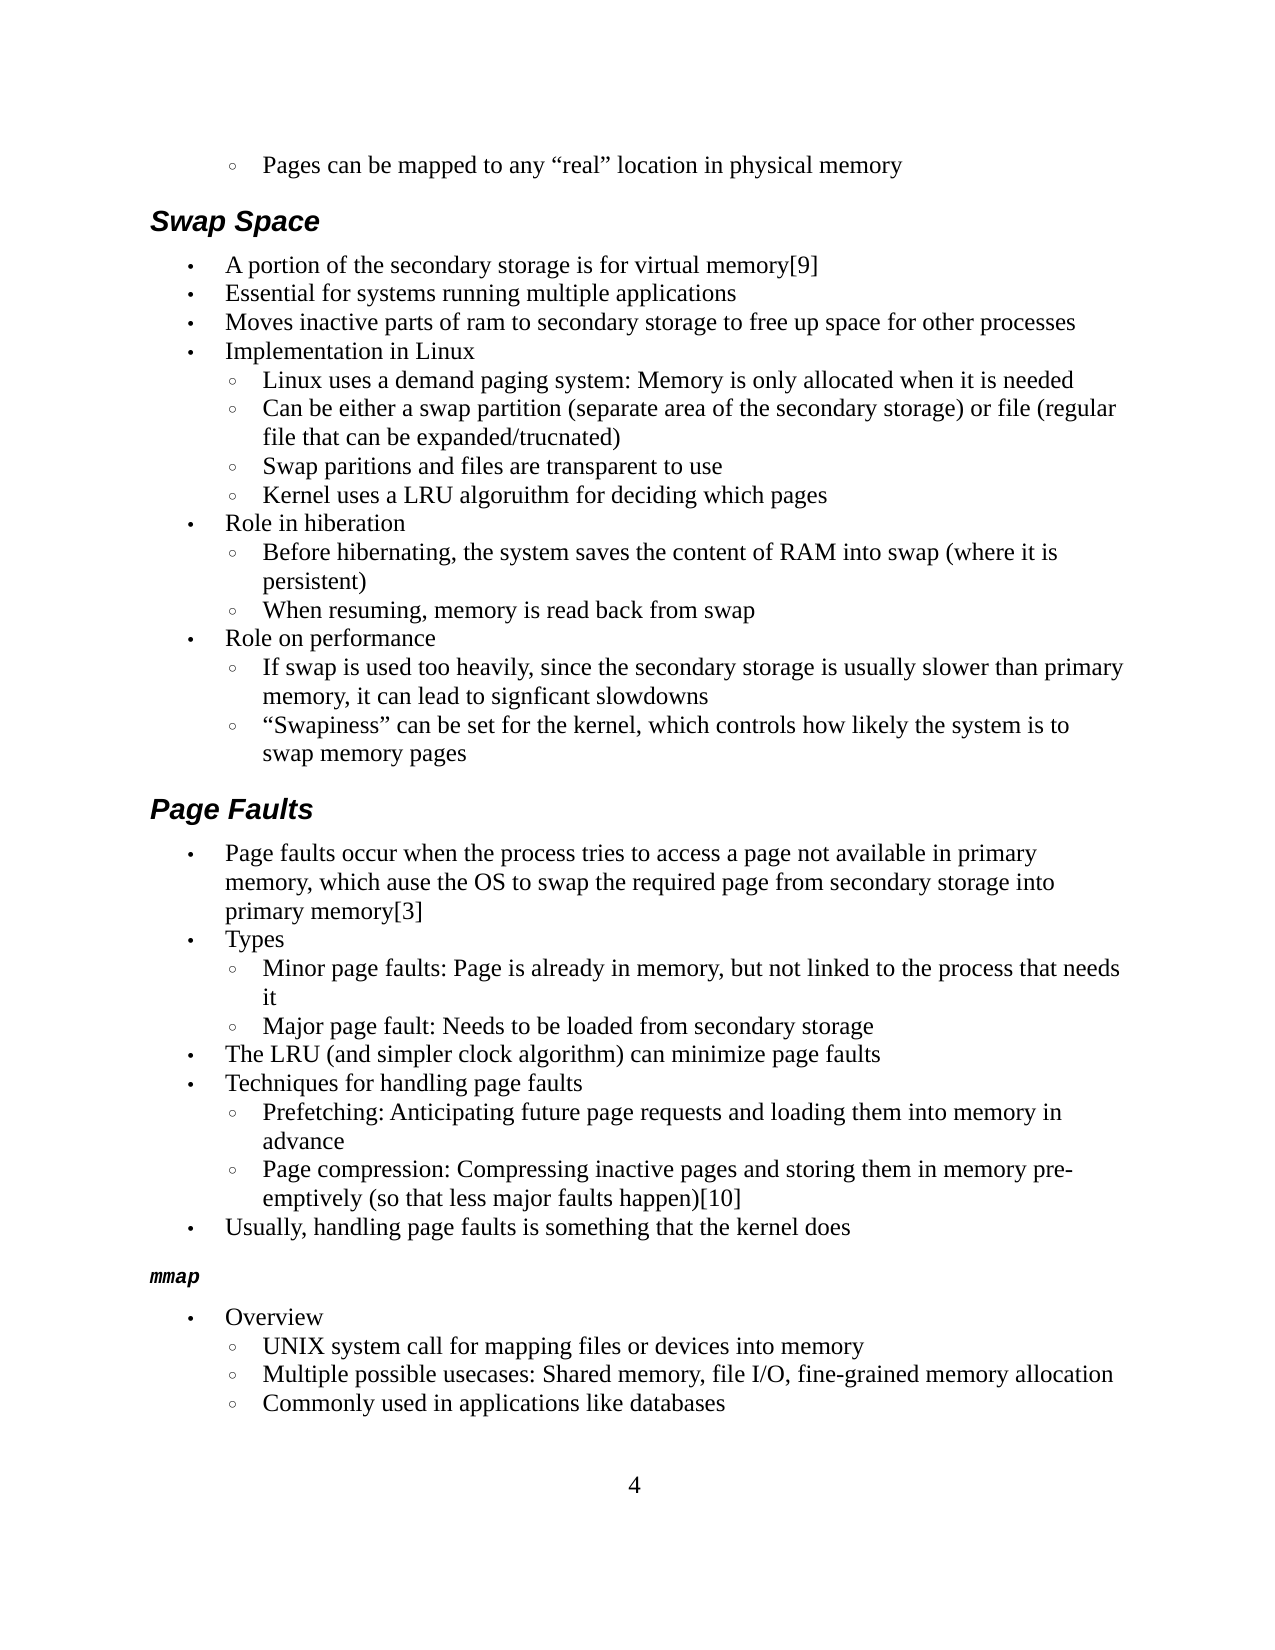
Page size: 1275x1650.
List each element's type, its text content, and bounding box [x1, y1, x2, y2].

list Kernel uses a LRU algoruithm for deciding which pages [225, 480, 1125, 508]
list When resuming, memory is read back from swap [225, 595, 1125, 623]
list Role in hiberation [187, 508, 1125, 537]
list Moves inactive parts of ram to secondary storage to free up space for other processes [187, 307, 1125, 336]
list The LRU (and simpler clock algorithm) can minimize page faults [187, 1039, 1125, 1068]
list Minor page faults: Page is already in memory, but not linked to the process that needs it [225, 953, 1125, 1011]
list If swap is used too heavily, since the secondary storage is usually slower than primary memory, it can lead to signficant slowdowns [225, 652, 1125, 710]
list Page faults occur when the process tries to access a page not available in primary memory, which ause the OS to swap the required page from secondary storage into primary memory[3] [187, 838, 1125, 924]
subtitle Swap Space [150, 204, 1125, 237]
list Techniques for handling page faults [187, 1068, 1125, 1097]
list Usually, handling page faults is something that the kernel does [187, 1212, 1125, 1241]
list A portion of the secondary storage is for virtual memory[9] [187, 250, 1125, 278]
list Linux uses a demand paging system: Memory is only allocated when it is needed [225, 365, 1125, 393]
list Pages can be mapped to any “real” location in physical memory [225, 150, 1125, 179]
list Before hibernating, the system saves the content of RAM into swap (where it is persistent) [225, 537, 1125, 595]
list Implementation in Linux [187, 336, 1125, 365]
list Prefetching: Anticipating future page requests and loading them into memory in advance [225, 1097, 1125, 1154]
subtitle Page Faults [150, 792, 1125, 826]
list Swap paritions and files are transparent to use [225, 451, 1125, 480]
list Types [187, 924, 1125, 953]
list Can be either a swap partition (separate area of the secondary storage) or file (regular file that can be expanded/trucnated) [225, 393, 1125, 451]
list Major page fault: Needs to be loaded from secondary storage [225, 1011, 1125, 1039]
list UNIX system call for mapping files or devices into memory [225, 1331, 1125, 1359]
list Overview [187, 1302, 1125, 1331]
list Role on performance [187, 623, 1125, 652]
list Page compression: Compressing inactive pages and storing them in memory pre-emptively (so that less major faults happen)[10] [225, 1154, 1125, 1212]
list Multiple possible usecases: Shared memory, file I/O, fine-grained memory allocation [225, 1359, 1125, 1388]
list “Swapiness” can be set for the kernel, which controls how likely the system is to swap memory pages [225, 710, 1125, 767]
list Essential for systems running multiple applications [187, 278, 1125, 307]
list Commonly used in applications like databases [225, 1388, 1125, 1417]
subtitle mmap [150, 1266, 1125, 1289]
